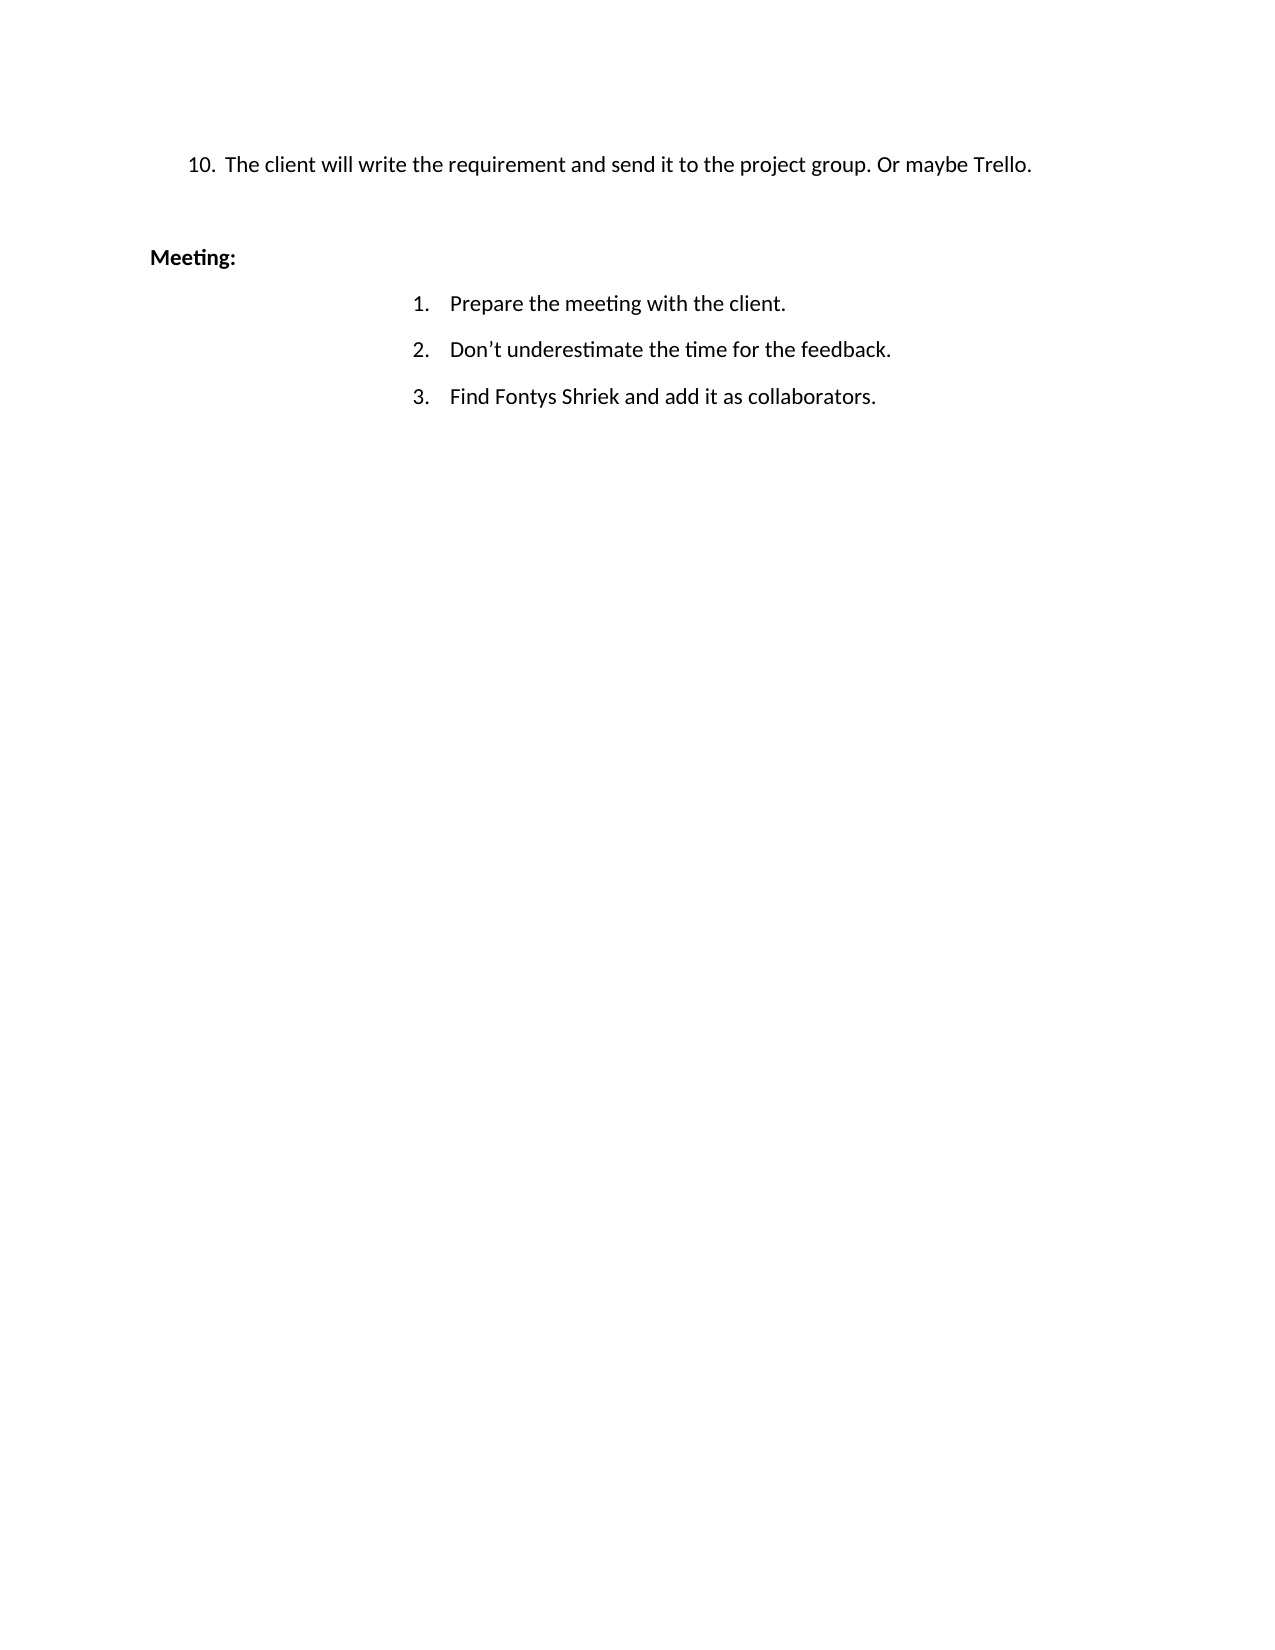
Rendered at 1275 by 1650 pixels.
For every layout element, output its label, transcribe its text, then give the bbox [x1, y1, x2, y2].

list Prepare the meeting with the client. [412, 289, 1125, 317]
list Find Fontys Shriek and add it as collaborators. [412, 382, 1125, 410]
text Meeting: [150, 243, 1125, 271]
list Don’t underestimate the time for the feedback. [412, 335, 1125, 363]
list The client will write the requirement and send it to the project group. Or maybe Trello. [187, 150, 1125, 178]
